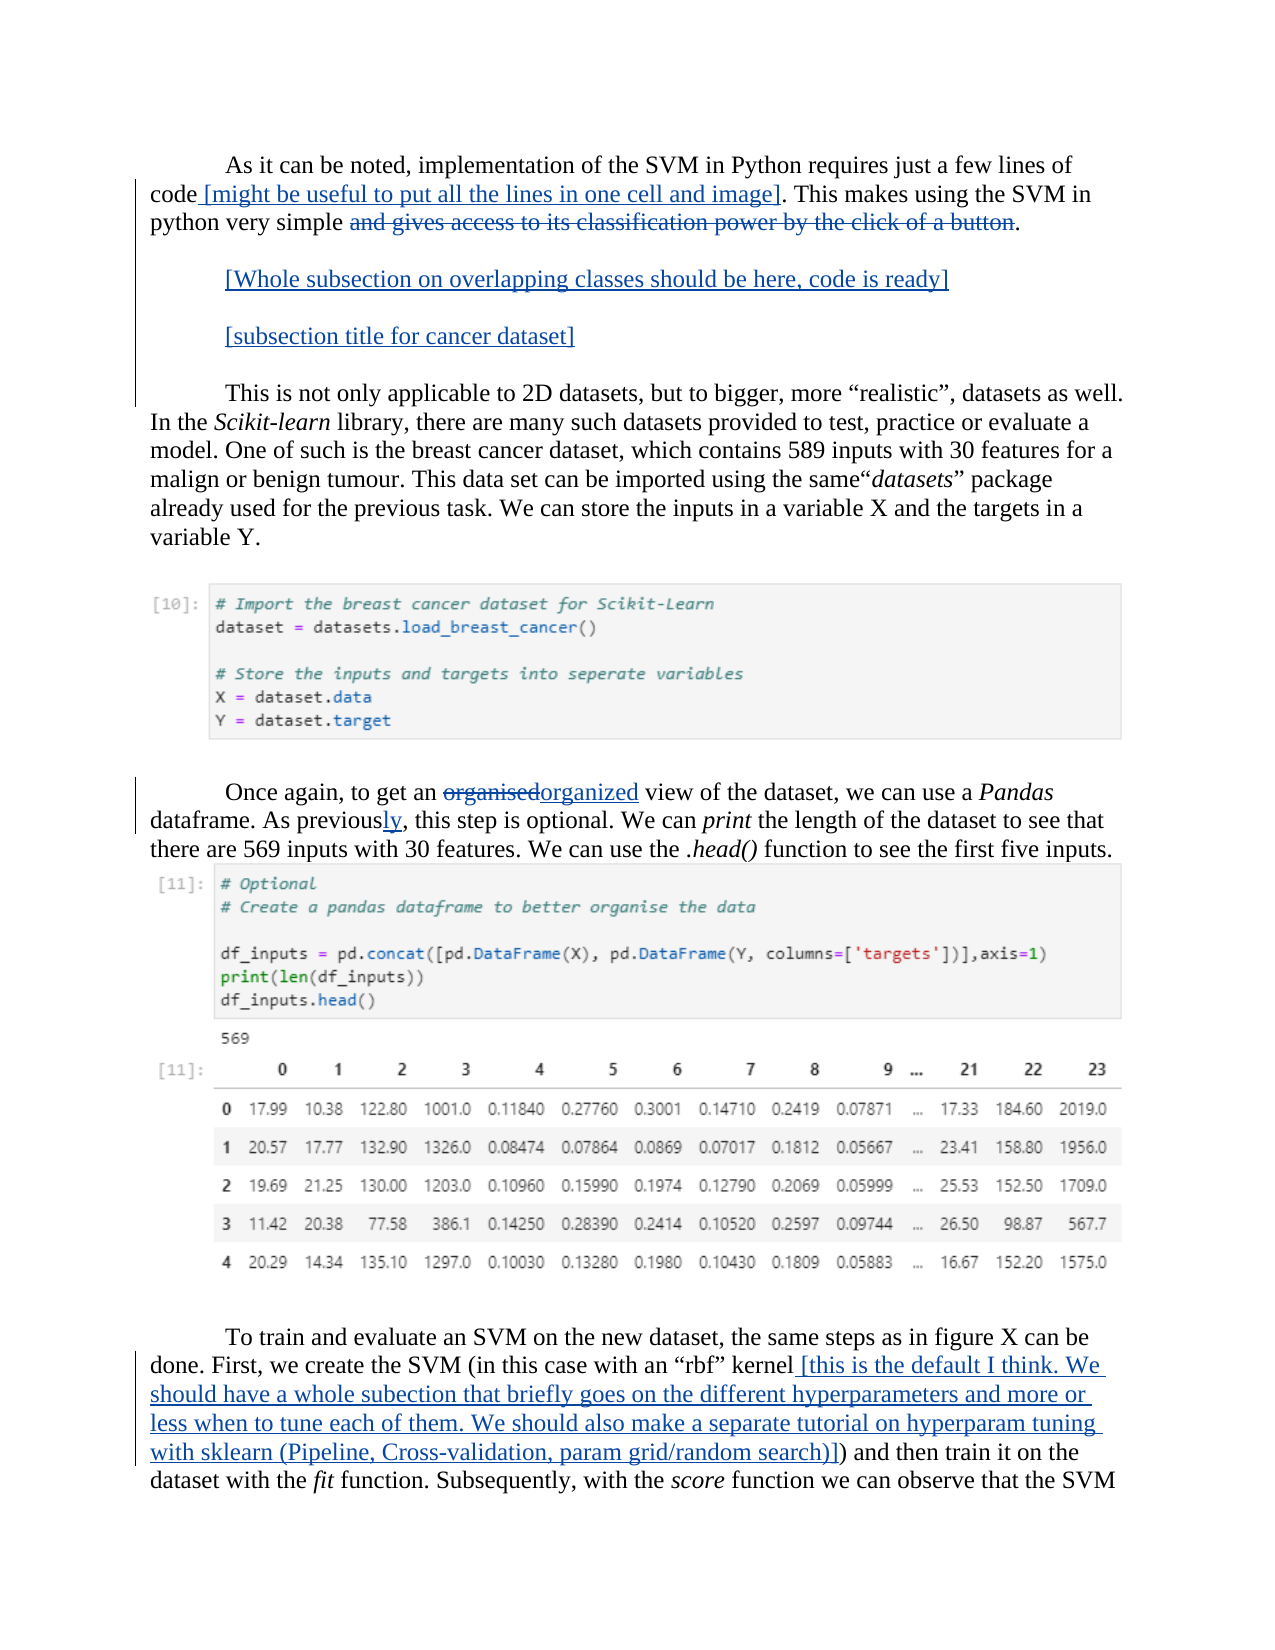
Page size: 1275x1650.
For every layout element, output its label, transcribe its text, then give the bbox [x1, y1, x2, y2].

text To train and evaluate an SVM on the new dataset, the same steps as in figure X can be done. First, we create the SVM (in this case with an “rbf” kernel [this is the default I think. We should have a whole subection that briefly goes on the different hyperparameters and more or less when to tune each of them. We should also make a separate tutorial on hyperparam tuning with sklearn (Pipeline, Cross-validation, param grid/random search)]) and then train it on the dataset with the fit function. Subsequently, with the score function we can observe that the SVM [150, 1322, 1125, 1494]
text [Whole subsection on overlapping classes should be here, code is ready] [150, 264, 1125, 293]
text This is not only applicable to 2D datasets, but to bigger, more “realistic”, datasets as well. In the Scikit-learn library, there are many such datasets provided to test, practice or evaluate a model. One of such is the breast cancer dataset, which contains 589 inputs with 30 features for a malign or benign tumour. This data set can be imported using the same“datasets” package already used for the previous task. We can store the inputs in a variable X and the targets in a variable Y. [150, 378, 1125, 550]
text As it can be noted, implementation of the SVM in Python requires just a few lines of code [might be useful to put all the lines in one cell and image]. This makes using the SVM in python very simple . [150, 150, 1125, 236]
text [subsection title for cancer dataset] [150, 321, 1125, 350]
picture [150, 862, 1125, 1293]
text Once again, to get an organized view of the dataset, we can use a Pandas dataframe. As previously, this step is optional. We can print the length of the dataset to see that there are 569 inputs with 30 features. We can use the .head() function to see the first five inputs. [150, 777, 1125, 862]
picture [150, 579, 1125, 748]
